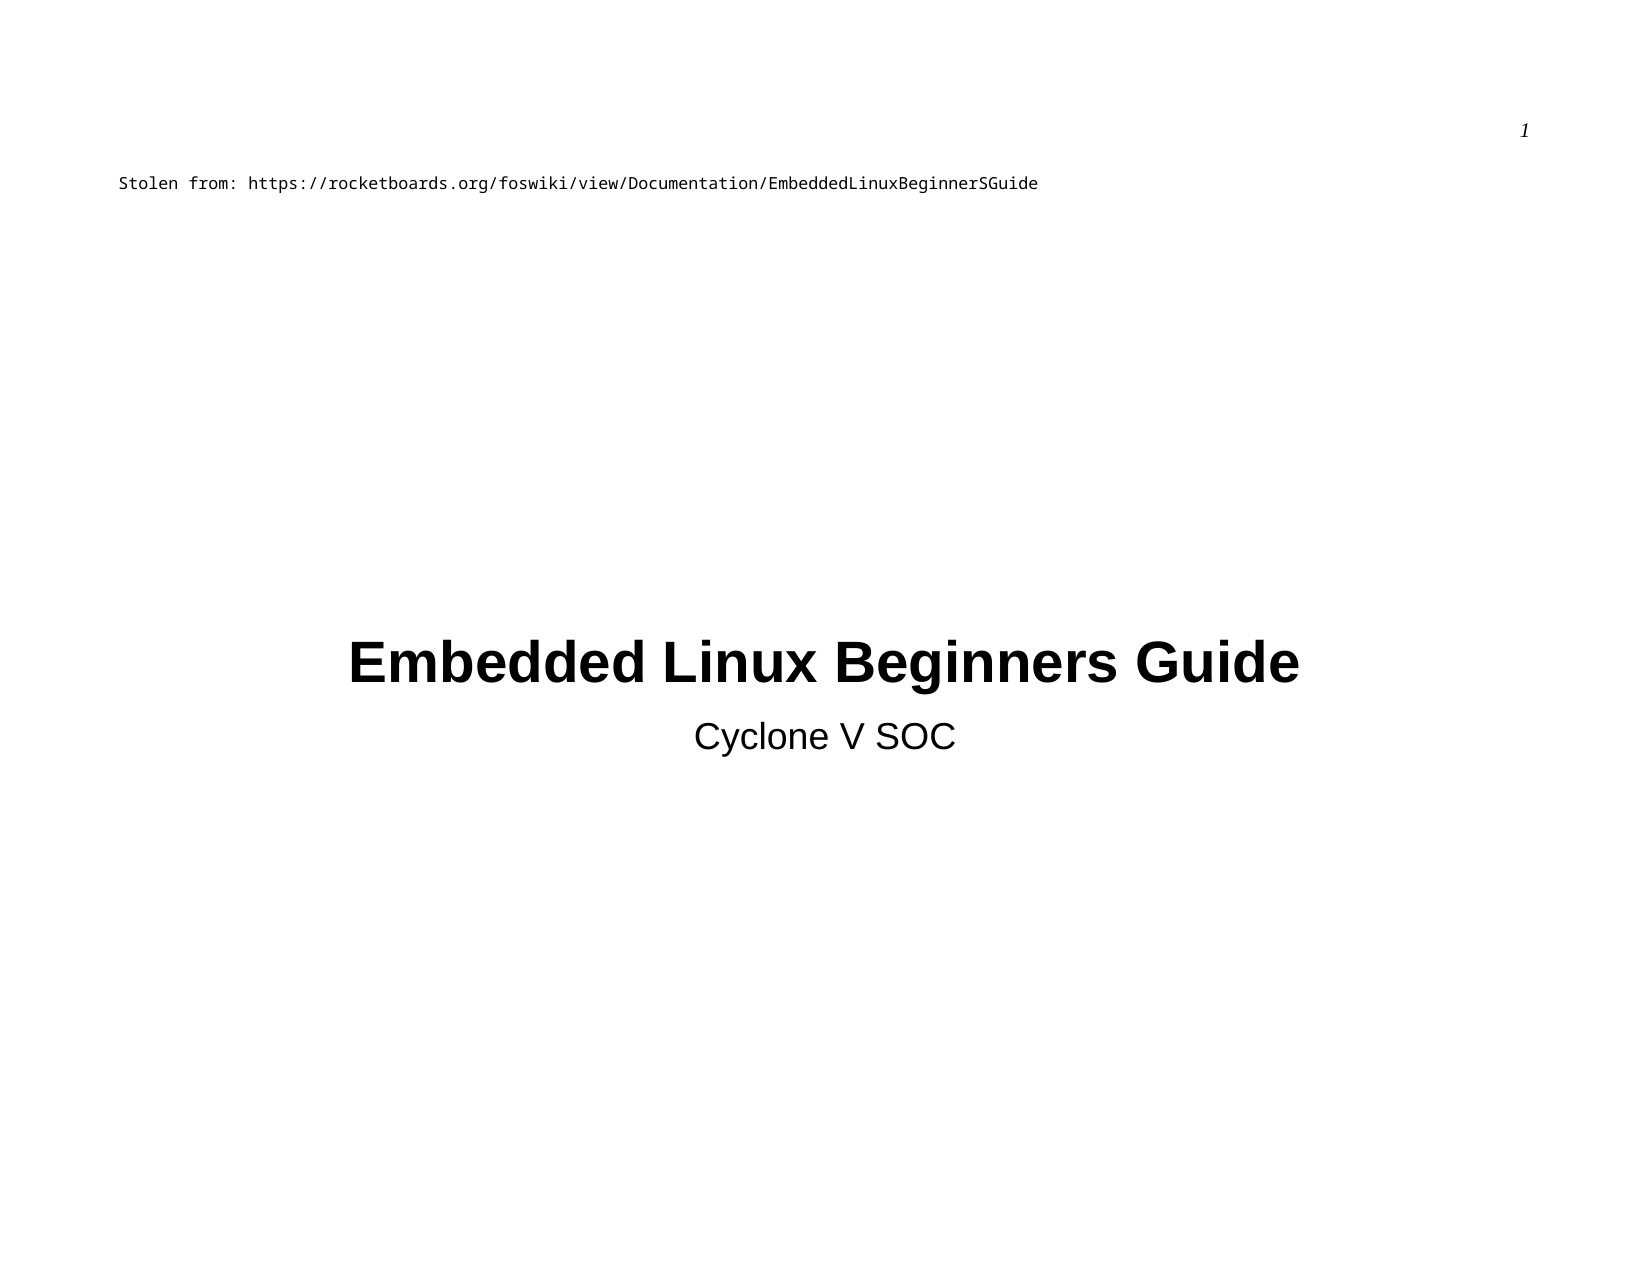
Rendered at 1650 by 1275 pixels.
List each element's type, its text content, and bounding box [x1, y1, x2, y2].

subtitle Cyclone V SOC [118, 714, 1532, 757]
title Embedded Linux Beginners Guide [118, 628, 1532, 695]
text Stolen from: https://rocketboards.org/foswiki/view/Documentation/EmbeddedLinuxBeginnerSGuide [118, 172, 1532, 194]
